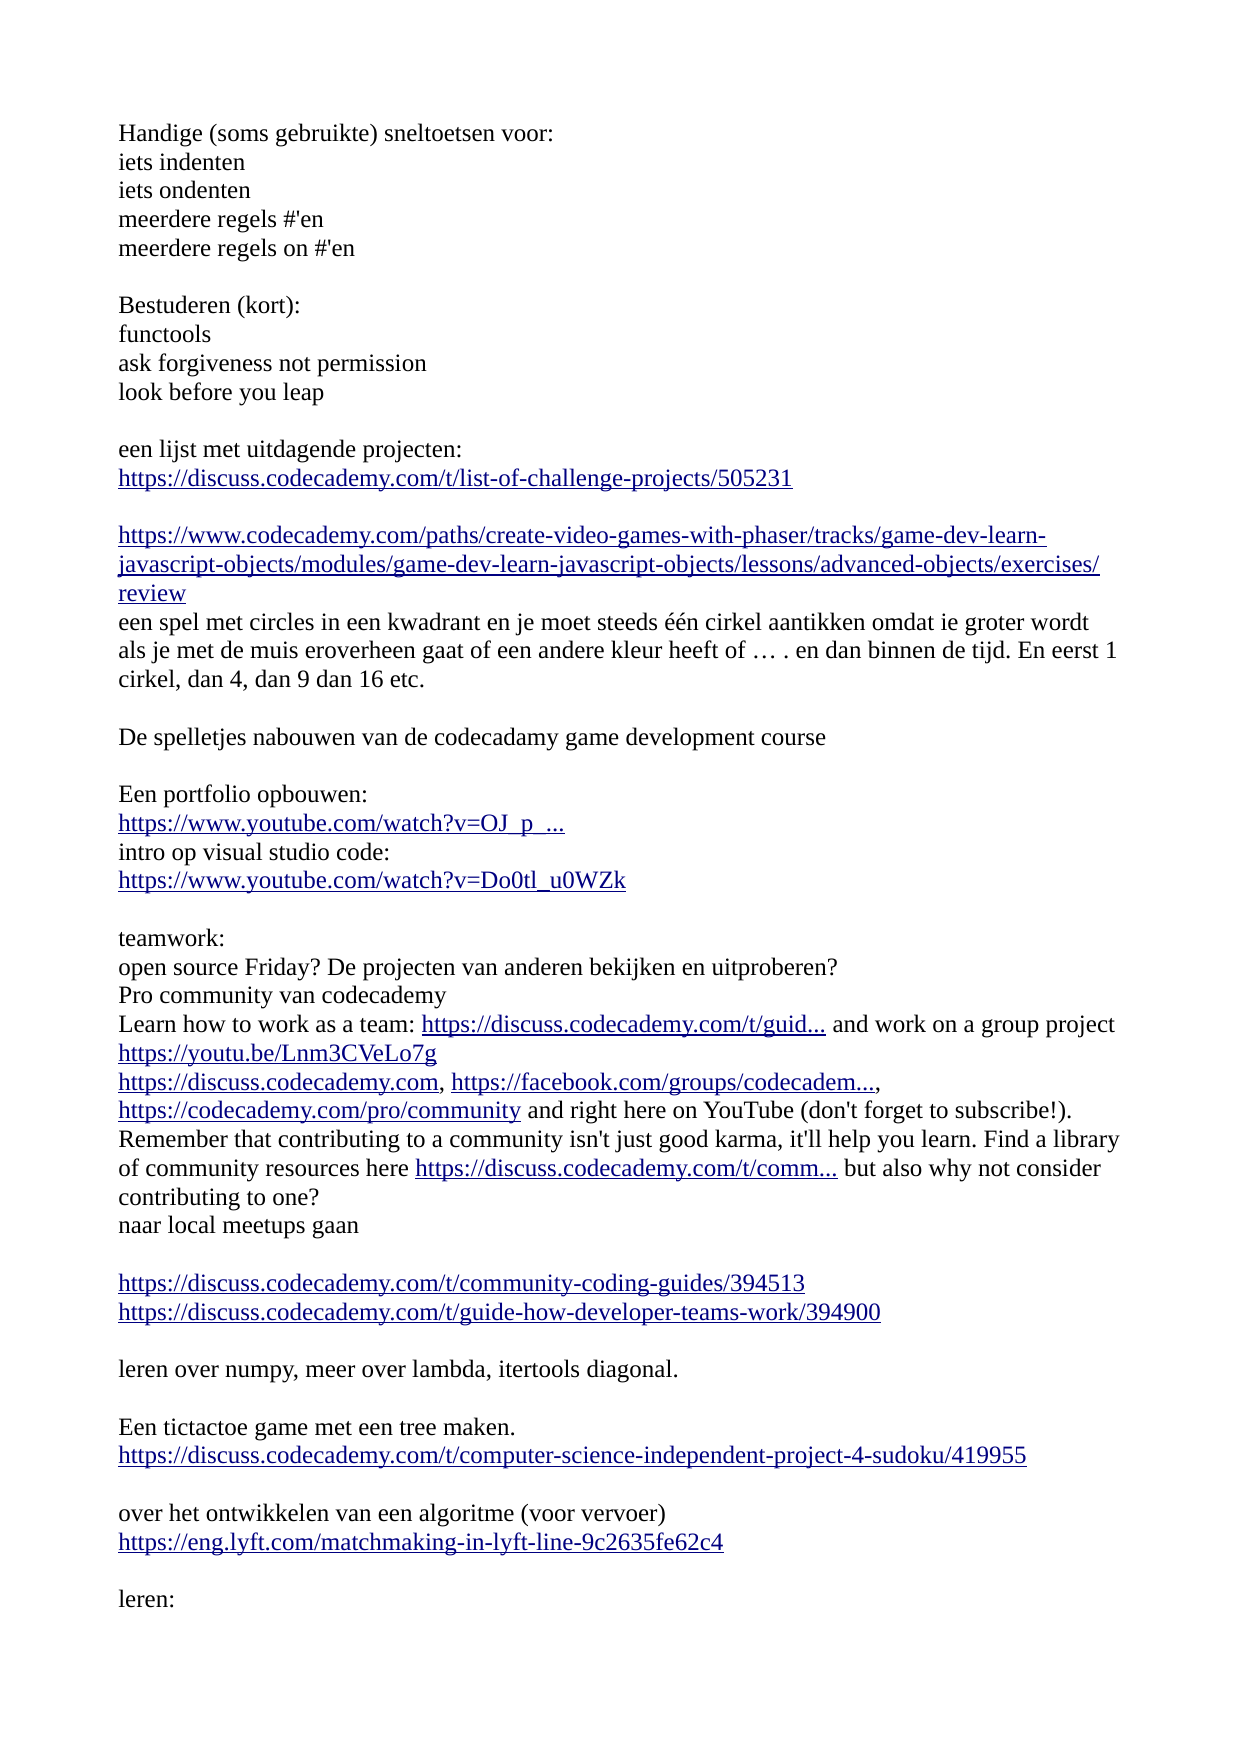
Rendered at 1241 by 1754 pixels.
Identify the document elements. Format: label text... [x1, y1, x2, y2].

text Bestuderen (kort): [118, 291, 1122, 319]
text https://discuss.codecademy.com/t/computer-science-independent-project-4-sudoku/419955 [118, 1441, 1122, 1469]
text teamwork: [118, 923, 1122, 952]
text Een tictactoe game met een tree maken. [118, 1412, 1122, 1441]
text https://www.youtube.com/watch?v=OJ_p_... [118, 808, 1122, 837]
text https://www.youtube.com/watch?v=Do0tl_u0WZk [118, 866, 1122, 894]
text functools [118, 319, 1122, 348]
text https://discuss.codecademy.com, https://facebook.com/groups/codecadem..., https://codecademy.com/pro/community and right here on YouTube (don't forget to subscribe!). Remember that contributing to a community isn't just good karma, it'll help you learn. Find a library of community resources here https://discuss.codecademy.com/t/comm... but also why not consider contributing to one? [118, 1067, 1122, 1211]
text Handige (soms gebruikte) sneltoetsen voor: [118, 118, 1122, 147]
text iets ondenten [118, 176, 1122, 204]
text Learn how to work as a team: https://discuss.codecademy.com/t/guid... and work on a group project https://youtu.be/Lnm3CVeLo7g [118, 1009, 1122, 1067]
text https://eng.lyft.com/matchmaking-in-lyft-line-9c2635fe62c4 [118, 1527, 1122, 1556]
text leren over numpy, meer over lambda, itertools diagonal. [118, 1354, 1122, 1383]
text leren: [118, 1584, 1122, 1613]
text https://www.codecademy.com/paths/create-video-games-with-phaser/tracks/game-dev-learn-javascript-objects/modules/game-dev-learn-javascript-objects/lessons/advanced-objects/exercises/review [118, 521, 1122, 607]
text Een portfolio opbouwen: [118, 779, 1122, 808]
text een spel met circles in een kwadrant en je moet steeds één cirkel aantikken omdat ie groter wordt als je met de muis eroverheen gaat of een andere kleur heeft of … . en dan binnen de tijd. En eerst 1 cirkel, dan 4, dan 9 dan 16 etc. [118, 607, 1122, 693]
text iets indenten [118, 147, 1122, 176]
text De spelletjes nabouwen van de codecadamy game development course [118, 722, 1122, 751]
text intro op visual studio code: [118, 837, 1122, 866]
text over het ontwikkelen van een algoritme (voor vervoer) [118, 1498, 1122, 1527]
text meerdere regels on #'en [118, 233, 1122, 262]
text open source Friday? De projecten van anderen bekijken en uitproberen? [118, 952, 1122, 981]
text https://discuss.codecademy.com/t/list-of-challenge-projects/505231 [118, 463, 1122, 492]
text Pro community van codecademy [118, 981, 1122, 1009]
text een lijst met uitdagende projecten: [118, 434, 1122, 463]
text https://discuss.codecademy.com/t/guide-how-developer-teams-work/394900 [118, 1297, 1122, 1326]
text look before you leap [118, 377, 1122, 406]
text ask forgiveness not permission [118, 348, 1122, 377]
text meerdere regels #'en [118, 204, 1122, 233]
text naar local meetups gaan [118, 1211, 1122, 1239]
text https://discuss.codecademy.com/t/community-coding-guides/394513 [118, 1268, 1122, 1297]
